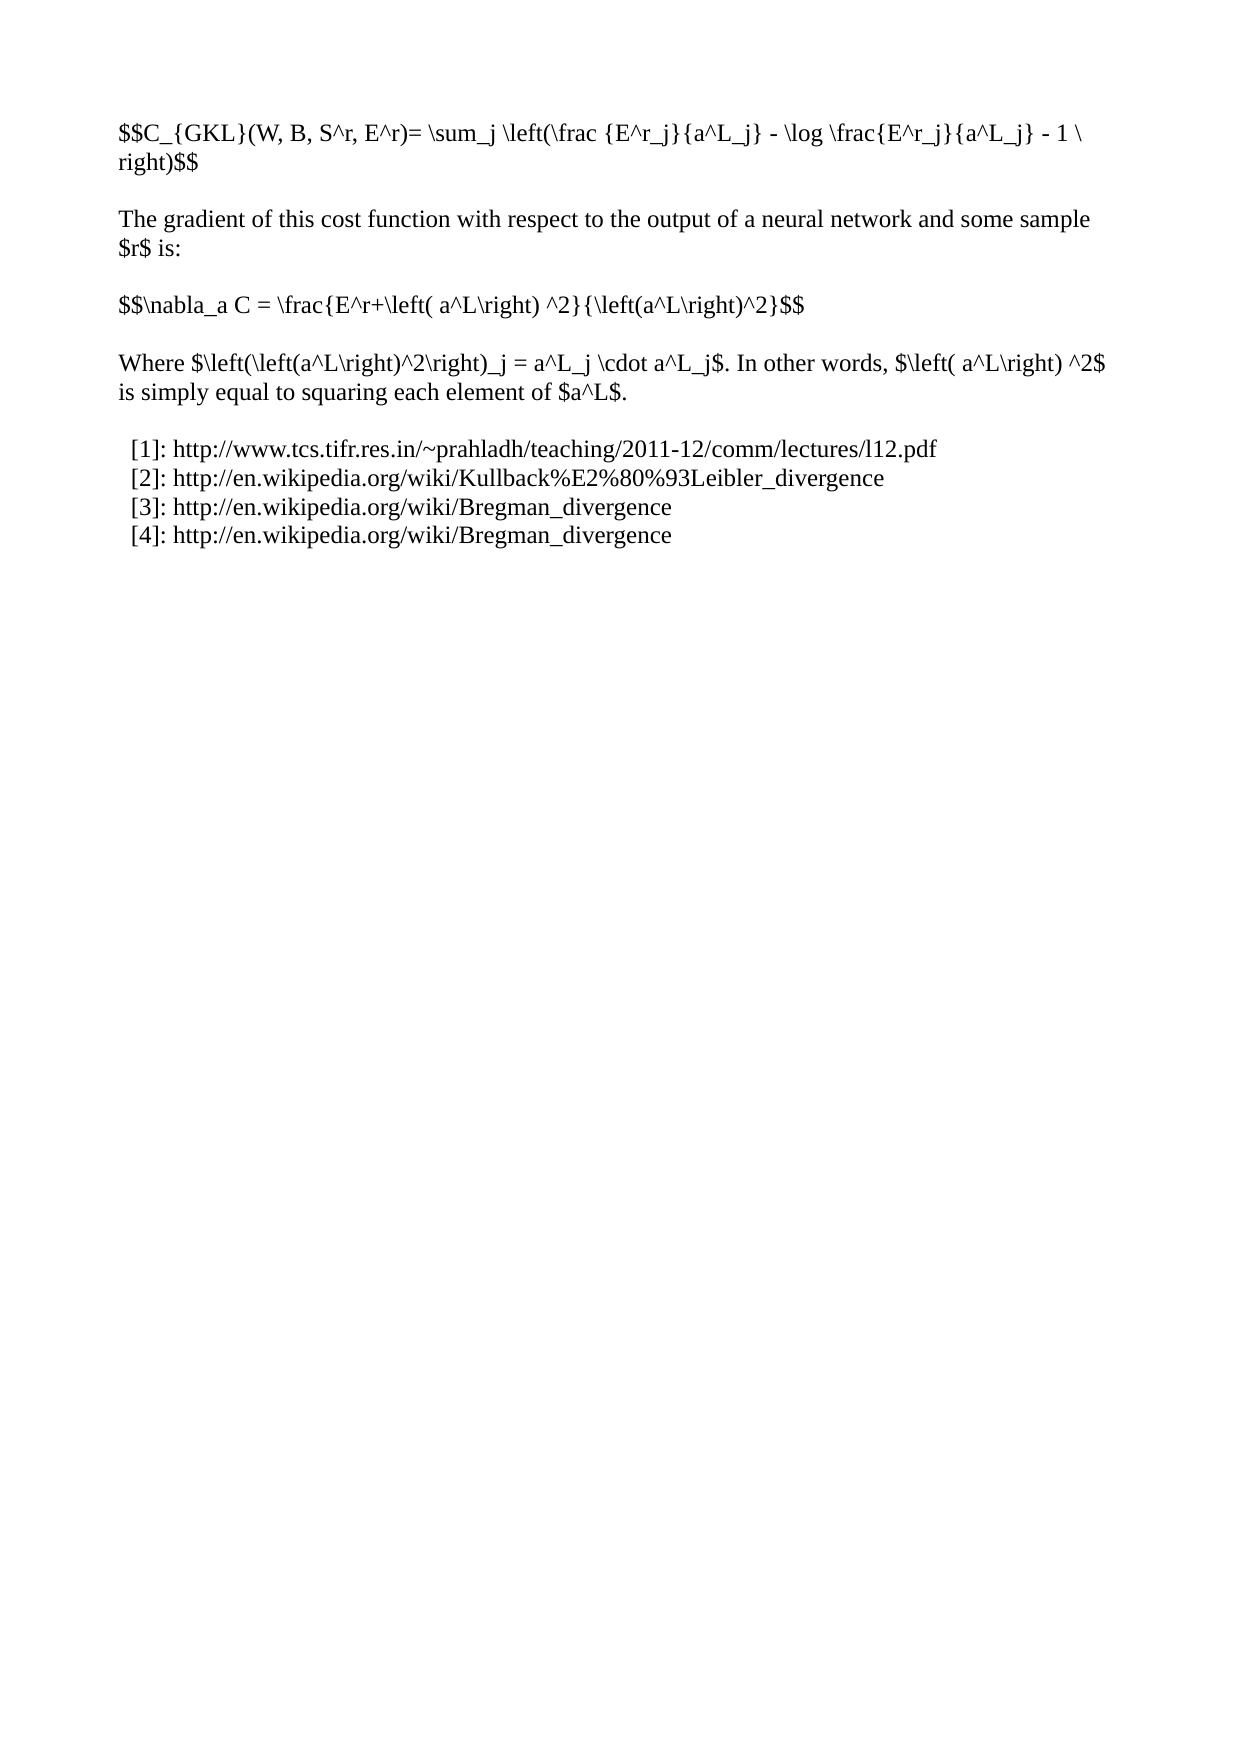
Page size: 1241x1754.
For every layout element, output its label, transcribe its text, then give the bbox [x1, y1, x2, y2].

text $$C_{GKL}(W, B, S^r, E^r)= \sum_j \left(\frac {E^r_j}{a^L_j} - \log \frac{E^r_j}{a^L_j} - 1 \right)$$ [118, 118, 1122, 176]
text [3]: http://en.wikipedia.org/wiki/Bregman_divergence [118, 492, 1122, 521]
text [1]: http://www.tcs.tifr.res.in/~prahladh/teaching/2011-12/comm/lectures/l12.pdf [118, 434, 1122, 463]
text $$\nabla_a C = \frac{E^r+\left( a^L\right) ^2}{\left(a^L\right)^2}$$ [118, 291, 1122, 319]
text [2]: http://en.wikipedia.org/wiki/Kullback%E2%80%93Leibler_divergence [118, 463, 1122, 492]
text Where $\left(\left(a^L\right)^2\right)_j = a^L_j \cdot a^L_j$. In other words, $\left( a^L\right) ^2$ is simply equal to squaring each element of $a^L$. [118, 348, 1122, 406]
text [4]: http://en.wikipedia.org/wiki/Bregman_divergence [118, 521, 1122, 549]
text The gradient of this cost function with respect to the output of a neural network and some sample $r$ is: [118, 204, 1122, 262]
